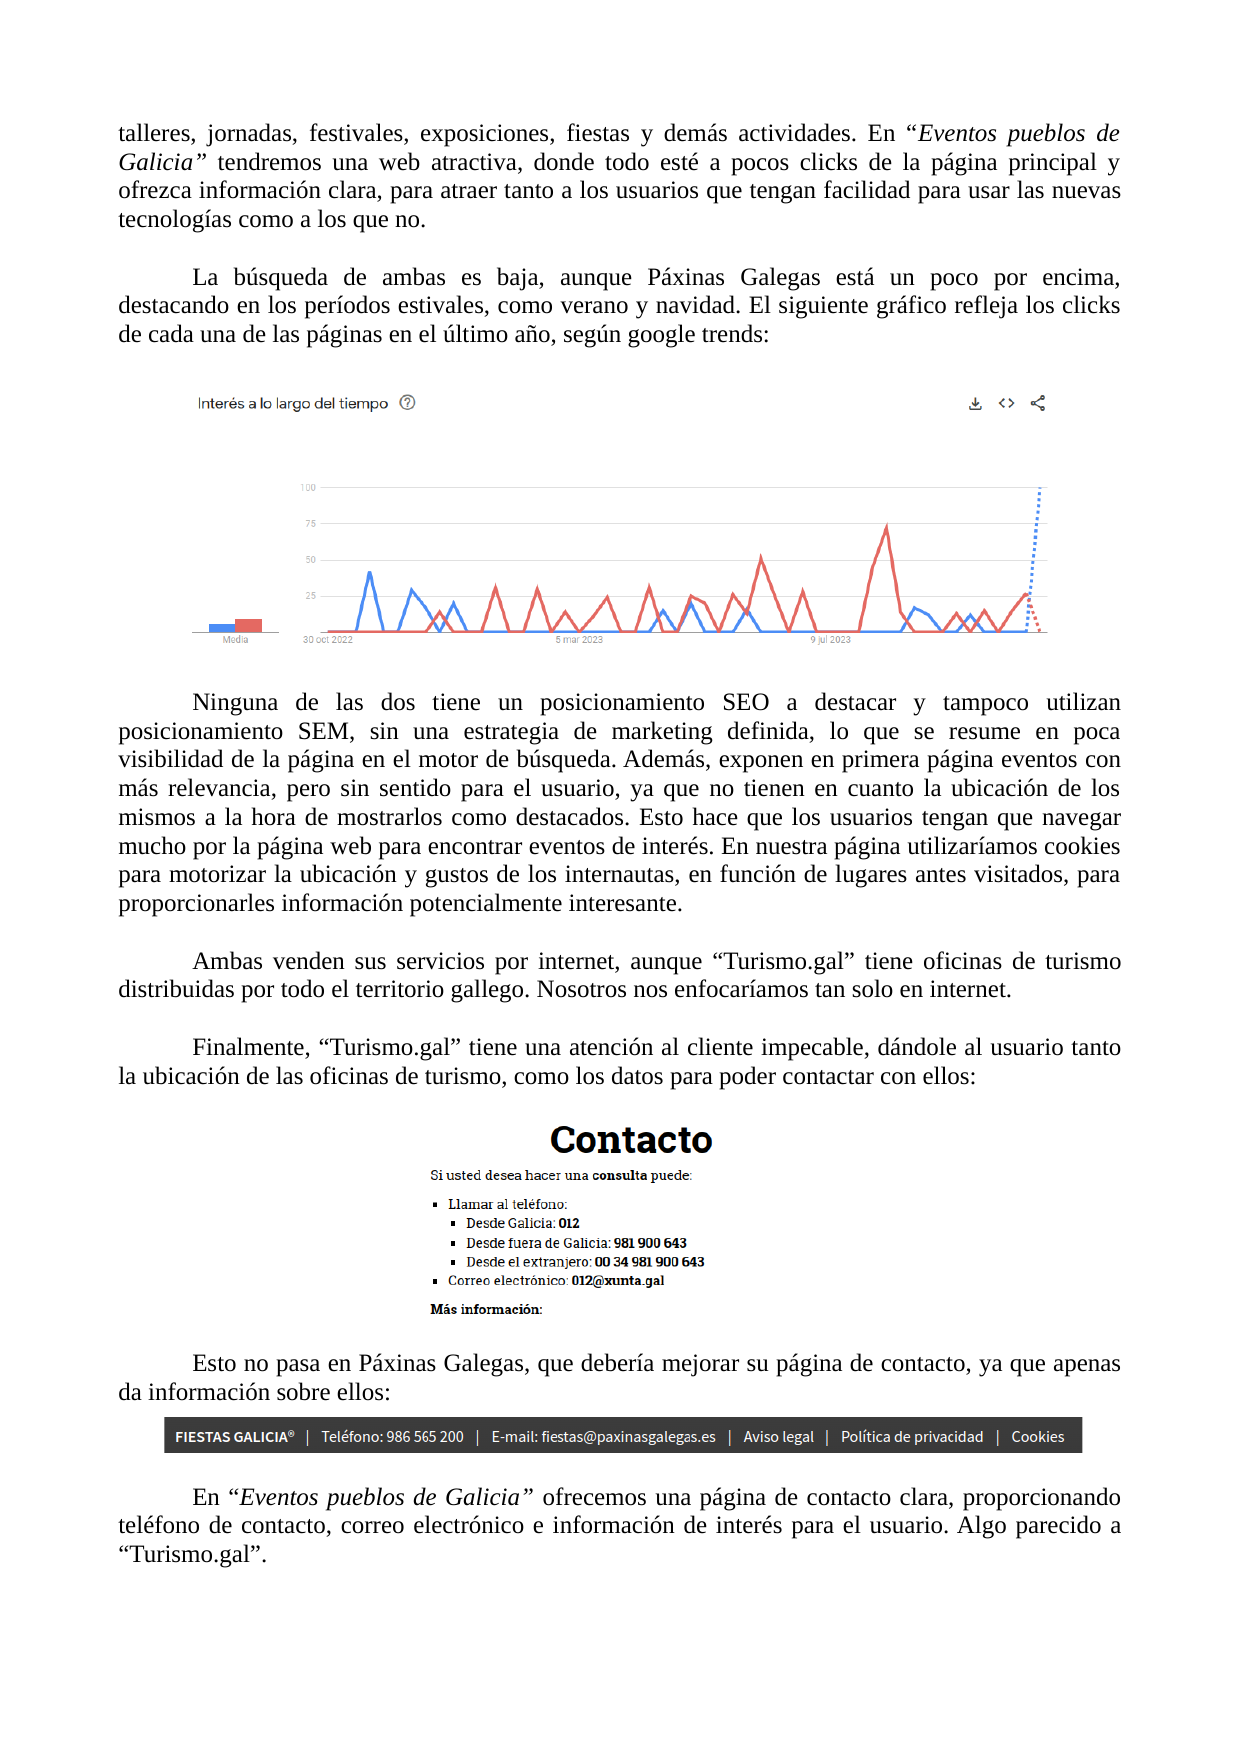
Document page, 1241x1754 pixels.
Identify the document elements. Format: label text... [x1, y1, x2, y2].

text Ambas venden sus servicios por internet, aunque “Turismo.gal” tiene oficinas de turismo distribuidas por todo el territorio gallego. Nosotros nos enfocaríamos tan solo en internet. [118, 946, 1122, 1003]
picture [185, 387, 1055, 659]
text En “Eventos pueblos de Galicia” ofrecemos una página de contacto clara, proporcionando teléfono de contacto, correo electrónico e información de interés para el usuario. Algo parecido a “Turismo.gal”. [118, 1482, 1122, 1568]
text Ninguna de las dos tiene un posicionamiento SEO a destacar y tampoco utilizan posicionamiento SEM, sin una estrategia de marketing definida, lo que se resume en poca visibilidad de la página en el motor de búsqueda. Además, exponen en primera página eventos con más relevancia, pero sin sentido para el usuario, ya que no tienen en cuanto la ubicación de los mismos a la hora de mostrarlos como destacados. Esto hace que los usuarios tengan que navegar mucho por la página web para encontrar eventos de interés. En nuestra página utilizaríamos cookies para motorizar la ubicación y gustos de los internautas, en función de lugares antes visitados, para proporcionarles información potencialmente interesante. [118, 687, 1122, 917]
text talleres, jornadas, festivales, exposiciones, fiestas y demás actividades. En “Eventos pueblos de Galicia” tendremos una web atractiva, donde todo esté a pocos clicks de la página principal y ofrezca información clara, para atraer tanto a los usuarios que tengan facilidad para usar las nuevas tecnologías como a los que no. [118, 118, 1122, 233]
picture [164, 1417, 1083, 1453]
text Esto no pasa en Páxinas Galegas, que debería mejorar su página de contacto, ya que apenas da información sobre ellos: [118, 1348, 1122, 1406]
text La búsqueda de ambas es baja, aunque Páxinas Galegas está un poco por encima, destacando en los períodos estivales, como verano y navidad. El siguiente gráfico refleja los clicks de cada una de las páginas en el último año, según google trends: [118, 262, 1122, 348]
picture [401, 1110, 839, 1331]
text Finalmente, “Turismo.gal” tiene una atención al cliente impecable, dándole al usuario tanto la ubicación de las oficinas de turismo, como los datos para poder contactar con ellos: [118, 1032, 1122, 1089]
